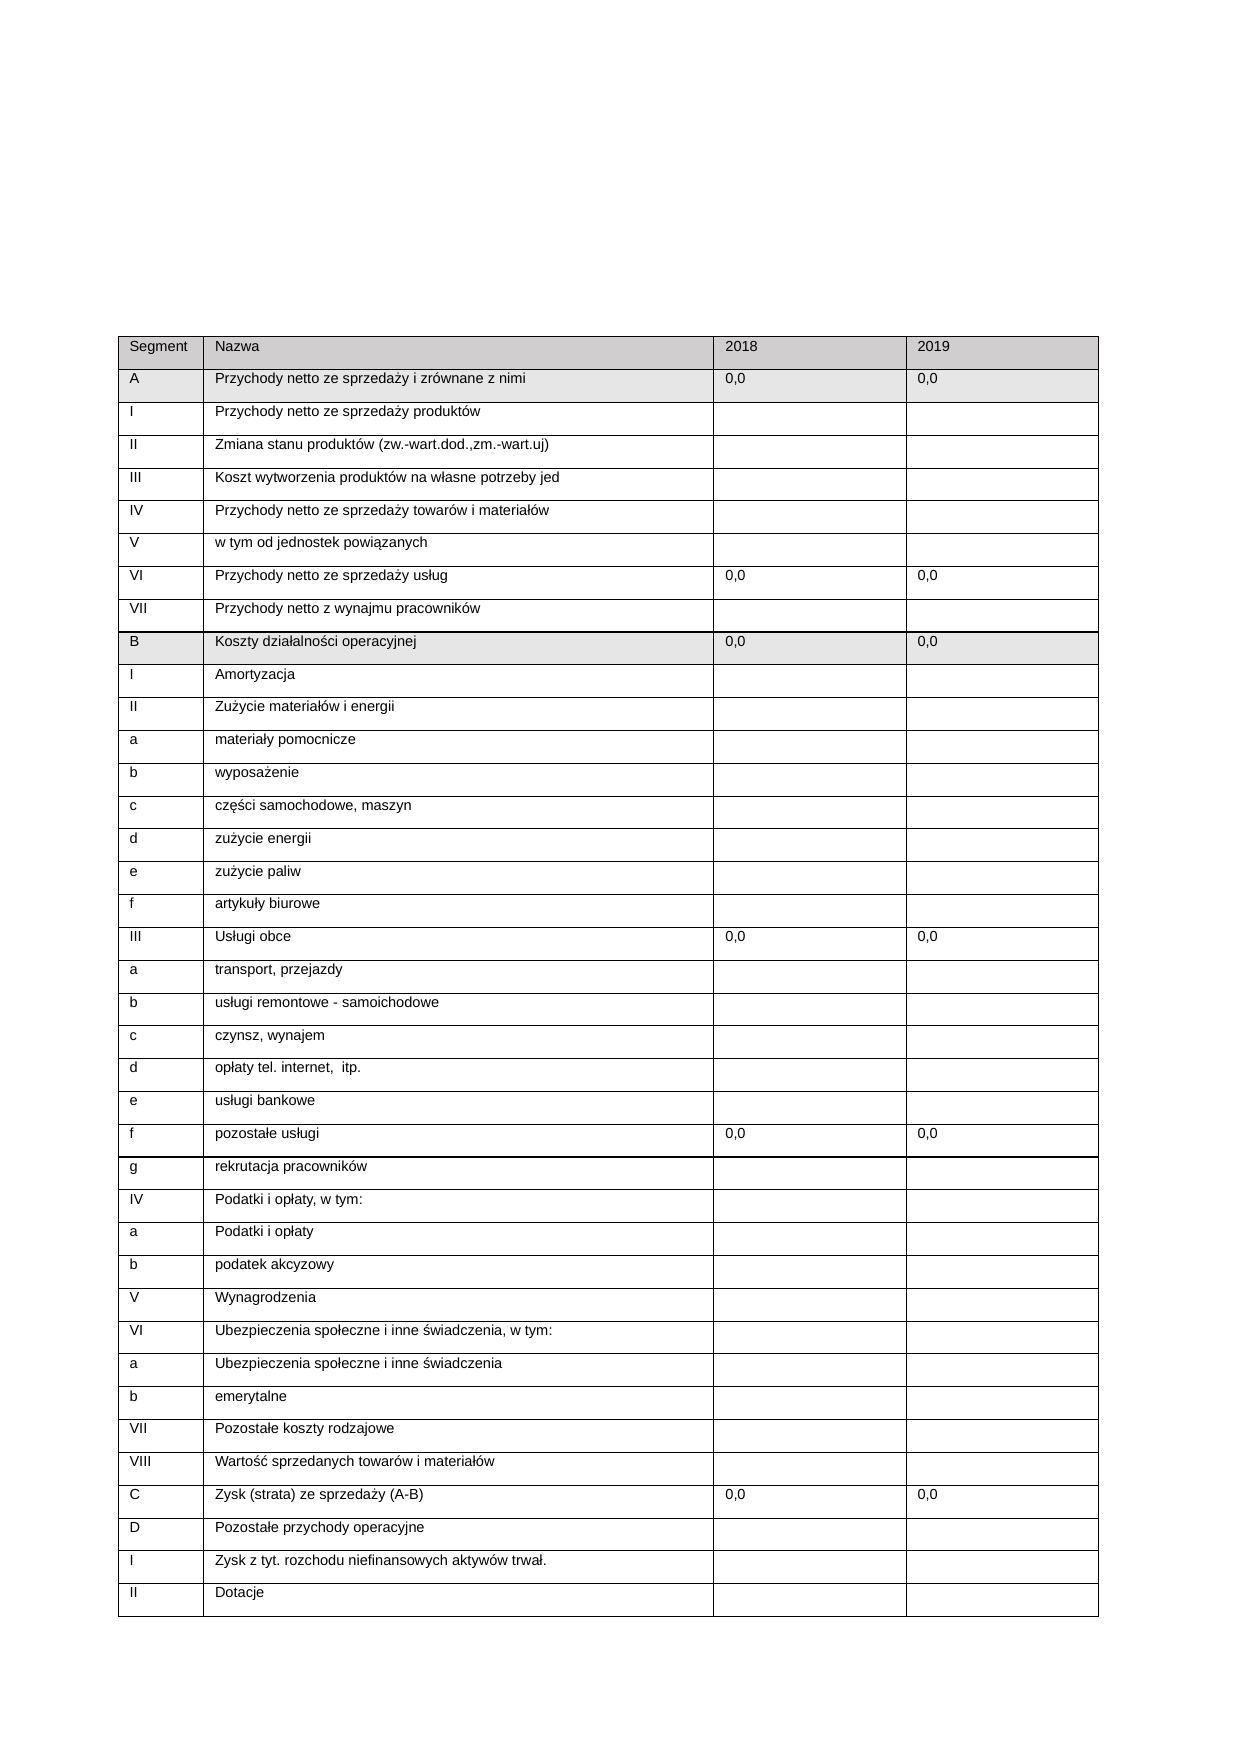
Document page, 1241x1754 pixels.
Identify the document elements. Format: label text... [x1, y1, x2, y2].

table_cell Zmiana stanu produktów (zw.-wart.dod.,zm.-wart.uj) [204, 436, 713, 467]
table_cell b [119, 1387, 203, 1419]
table_cell [907, 1584, 1098, 1616]
table_cell [714, 501, 906, 533]
table_cell [714, 403, 906, 434]
table_cell [907, 1354, 1098, 1386]
table_cell [907, 1289, 1098, 1321]
table_cell Zużycie materiałów i energii [204, 698, 713, 730]
table_header Segment [119, 337, 203, 369]
table_cell [907, 403, 1098, 434]
table_cell Zysk z tyt. rozchodu niefinansowych aktywów trwał. [204, 1551, 713, 1583]
table_cell Wynagrodzenia [204, 1289, 713, 1321]
table_cell II [119, 1584, 203, 1616]
table_cell [907, 436, 1098, 467]
table_cell 0,0 [907, 1125, 1098, 1156]
table_cell f [119, 1125, 203, 1156]
table_cell [907, 797, 1098, 828]
table_cell d [119, 1059, 203, 1091]
table_cell Zysk (strata) ze sprzedaży (A-B) [204, 1486, 713, 1517]
table_cell Przychody netto ze sprzedaży towarów i materiałów [204, 501, 713, 533]
table_cell [907, 1190, 1098, 1222]
table_cell [714, 1387, 906, 1419]
table_cell [907, 469, 1098, 500]
table_cell [714, 1322, 906, 1353]
table_cell w tym od jednostek powiązanych [204, 534, 713, 566]
table_cell Koszty działalności operacyjnej [204, 633, 713, 664]
table_cell [907, 1519, 1098, 1550]
table_cell [907, 1256, 1098, 1288]
table_cell Przychody netto ze sprzedaży produktów [204, 403, 713, 434]
table_cell V [119, 1289, 203, 1321]
table_cell 0,0 [907, 567, 1098, 599]
table_cell [714, 797, 906, 828]
table_cell IV [119, 501, 203, 533]
table_cell 0,0 [907, 1486, 1098, 1517]
table_cell Przychody netto ze sprzedaży usług [204, 567, 713, 599]
table_cell [714, 469, 906, 500]
table_cell usługi bankowe [204, 1092, 713, 1124]
table_cell [714, 1420, 906, 1452]
table_cell e [119, 1092, 203, 1124]
table_cell [907, 862, 1098, 894]
table_cell Podatki i opłaty [204, 1223, 713, 1255]
table_cell opłaty tel. internet, itp. [204, 1059, 713, 1091]
table_cell zużycie energii [204, 829, 713, 861]
table_cell podatek akcyzowy [204, 1256, 713, 1288]
table_cell [714, 731, 906, 763]
table_cell [714, 436, 906, 467]
table_cell [907, 1026, 1098, 1058]
table_cell [907, 1453, 1098, 1484]
table_cell [714, 1551, 906, 1583]
table_cell [907, 1059, 1098, 1091]
table_cell c [119, 797, 203, 828]
table_cell wyposażenie [204, 764, 713, 796]
table_cell B [119, 633, 203, 664]
table_cell [907, 534, 1098, 566]
table_cell A [119, 370, 203, 402]
table_cell VIII [119, 1453, 203, 1484]
table_cell 0,0 [714, 370, 906, 402]
table_cell VI [119, 1322, 203, 1353]
table_cell d [119, 829, 203, 861]
table_cell [714, 1026, 906, 1058]
table_cell pozostałe usługi [204, 1125, 713, 1156]
table_cell [714, 1256, 906, 1288]
table_cell [907, 665, 1098, 697]
table_cell [907, 1387, 1098, 1419]
table_cell [714, 764, 906, 796]
table_cell [907, 829, 1098, 861]
table_cell b [119, 764, 203, 796]
table_cell Wartość sprzedanych towarów i materiałów [204, 1453, 713, 1484]
table_cell Ubezpieczenia społeczne i inne świadczenia [204, 1354, 713, 1386]
table_cell Przychody netto ze sprzedaży i zrównane z nimi [204, 370, 713, 402]
table_cell transport, przejazdy [204, 961, 713, 992]
table_cell [714, 829, 906, 861]
table_cell 0,0 [907, 370, 1098, 402]
table_cell II [119, 436, 203, 467]
table_cell I [119, 1551, 203, 1583]
table_cell 0,0 [714, 1125, 906, 1156]
table_cell Pozostałe przychody operacyjne [204, 1519, 713, 1550]
table_cell [714, 862, 906, 894]
table_cell [907, 895, 1098, 927]
table_cell 0,0 [714, 1486, 906, 1517]
table_cell Usługi obce [204, 928, 713, 959]
table_cell [714, 895, 906, 927]
table_cell Przychody netto z wynajmu pracowników [204, 600, 713, 631]
table_cell g [119, 1158, 203, 1189]
table_cell [714, 534, 906, 566]
table_cell [907, 698, 1098, 730]
table_cell IV [119, 1190, 203, 1222]
table_cell a [119, 961, 203, 992]
table_cell [907, 1092, 1098, 1124]
table_cell VII [119, 600, 203, 631]
table_header Nazwa [204, 337, 713, 369]
table_cell III [119, 928, 203, 959]
table_cell [714, 1190, 906, 1222]
table_cell Podatki i opłaty, w tym: [204, 1190, 713, 1222]
table_cell [907, 994, 1098, 1025]
table_cell VI [119, 567, 203, 599]
table_cell części samochodowe, maszyn [204, 797, 713, 828]
table_cell 0,0 [907, 633, 1098, 664]
table_cell b [119, 1256, 203, 1288]
table_cell a [119, 1223, 203, 1255]
table_cell 0,0 [907, 928, 1098, 959]
table_header 2018 [714, 337, 906, 369]
table_cell materiały pomocnicze [204, 731, 713, 763]
table_cell Ubezpieczenia społeczne i inne świadczenia, w tym: [204, 1322, 713, 1353]
table_cell Koszt wytworzenia produktów na własne potrzeby jed [204, 469, 713, 500]
table_cell II [119, 698, 203, 730]
table_cell [714, 1223, 906, 1255]
table_cell [907, 1420, 1098, 1452]
table_cell [907, 1158, 1098, 1189]
table_cell D [119, 1519, 203, 1550]
table_cell [907, 961, 1098, 992]
table_cell [714, 1354, 906, 1386]
table_cell f [119, 895, 203, 927]
table_cell [907, 600, 1098, 631]
table_cell V [119, 534, 203, 566]
table_cell [714, 1584, 906, 1616]
table_cell 0,0 [714, 928, 906, 959]
table_cell emerytalne [204, 1387, 713, 1419]
table_cell [714, 1519, 906, 1550]
table_cell [714, 1158, 906, 1189]
table_cell Pozostałe koszty rodzajowe [204, 1420, 713, 1452]
table_cell I [119, 403, 203, 434]
table_cell a [119, 1354, 203, 1386]
table_cell [714, 994, 906, 1025]
table_cell [714, 961, 906, 992]
table_cell [714, 600, 906, 631]
table_cell [714, 1453, 906, 1484]
table_cell 0,0 [714, 567, 906, 599]
table_cell III [119, 469, 203, 500]
table_cell artykuły biurowe [204, 895, 713, 927]
table_cell 0,0 [714, 633, 906, 664]
table_cell VII [119, 1420, 203, 1452]
table_cell [714, 1092, 906, 1124]
table_cell Amortyzacja [204, 665, 713, 697]
table_cell [714, 665, 906, 697]
table_header 2019 [907, 337, 1098, 369]
table_cell a [119, 731, 203, 763]
table_cell [907, 764, 1098, 796]
table_cell czynsz, wynajem [204, 1026, 713, 1058]
table_cell [714, 1289, 906, 1321]
table_cell [907, 501, 1098, 533]
table_cell b [119, 994, 203, 1025]
table_cell c [119, 1026, 203, 1058]
table_cell Dotacje [204, 1584, 713, 1616]
table_cell zużycie paliw [204, 862, 713, 894]
table_cell C [119, 1486, 203, 1517]
table_cell [907, 1551, 1098, 1583]
table_cell usługi remontowe - samoichodowe [204, 994, 713, 1025]
table_cell I [119, 665, 203, 697]
table_cell [907, 1223, 1098, 1255]
table_cell [714, 698, 906, 730]
table_cell e [119, 862, 203, 894]
table_cell [714, 1059, 906, 1091]
table_cell [907, 731, 1098, 763]
table_cell [907, 1322, 1098, 1353]
table_cell rekrutacja pracowników [204, 1158, 713, 1189]
